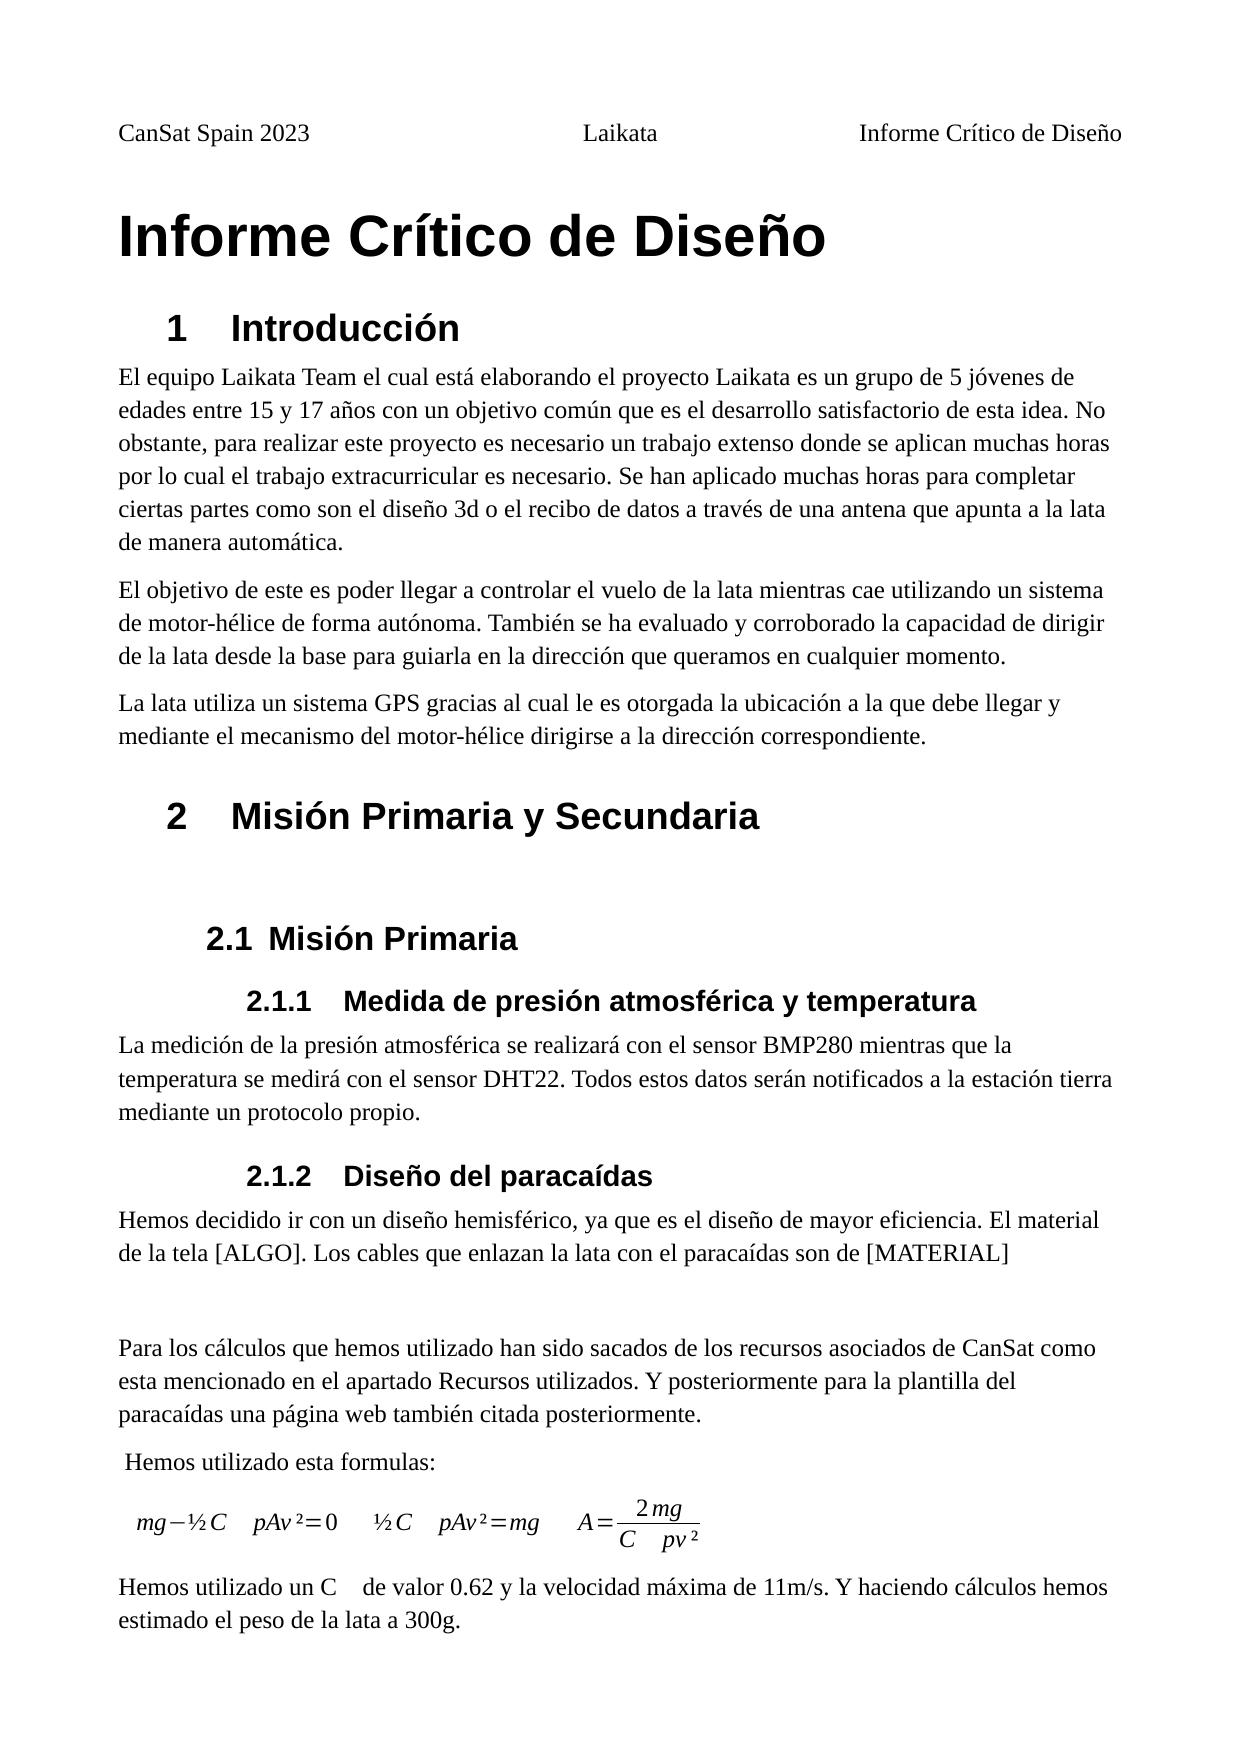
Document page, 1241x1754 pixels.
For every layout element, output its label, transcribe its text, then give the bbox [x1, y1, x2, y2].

text El equipo Laikata Team el cual está elaborando el proyecto Laikata es un grupo de 5 jóvenes de edades entre 15 y 17 años con un objetivo común que es el desarrollo satisfactorio de esta idea. No obstante, para realizar este proyecto es necesario un trabajo extenso donde se aplican muchas horas por lo cual el trabajo extracurricular es necesario. Se han aplicado muchas horas para completar ciertas partes como son el diseño 3d o el recibo de datos a través de una antena que apunta a la lata de manera automática. [118, 362, 1122, 556]
text La medición de la presión atmosférica se realizará con el sensor BMP280 mientras que la temperatura se medirá con el sensor DHT22. Todos estos datos serán notificados a la estación tierra mediante un protocolo propio. [118, 1031, 1122, 1125]
subtitle Diseño del paracaídas [238, 1159, 1122, 1193]
text Hemos utilizado un C🇩 de valor 0.62 y la velocidad máxima de 11m/s. Y haciendo cálculos hemos estimado el peso de la lata a 300g. [118, 1572, 1122, 1634]
text Hemos decidido ir con un diseño hemisférico, ya que es el diseño de mayor eficiencia. El material de la tela [ALGO]. Los cables que enlazan la lata con el paracaídas son de [MATERIAL] [118, 1205, 1122, 1267]
subtitle Introducción [156, 306, 1122, 349]
subtitle Medida de presión atmosférica y temperatura [238, 984, 1122, 1018]
text El objetivo de este es poder llegar a controlar el vuelo de la lata mientras cae utilizando un sistema de motor-hélice de forma autónoma. También se ha evaluado y corroborado la capacidad de dirigir de la lata desde la base para guiarla en la dirección que queramos en cualquier momento. [118, 575, 1122, 669]
text La lata utiliza un sistema GPS gracias al cual le es otorgada la ubicación a la que debe llegar y mediante el mecanismo del motor-hélice dirigirse a la dirección correspondiente. [118, 688, 1122, 750]
title Informe Crítico de Diseño [118, 201, 1122, 268]
text Hemos utilizado esta formulas: [118, 1447, 1122, 1476]
subtitle Misión Primaria [197, 919, 1122, 957]
subtitle Misión Primaria y Secundaria [156, 794, 1122, 838]
text Para los cálculos que hemos utilizado han sido sacados de los recursos asociados de CanSat como esta mencionado en el apartado Recursos utilizados. Y posteriormente para la plantilla del paracaídas una página web también citada posteriormente. [118, 1333, 1122, 1428]
